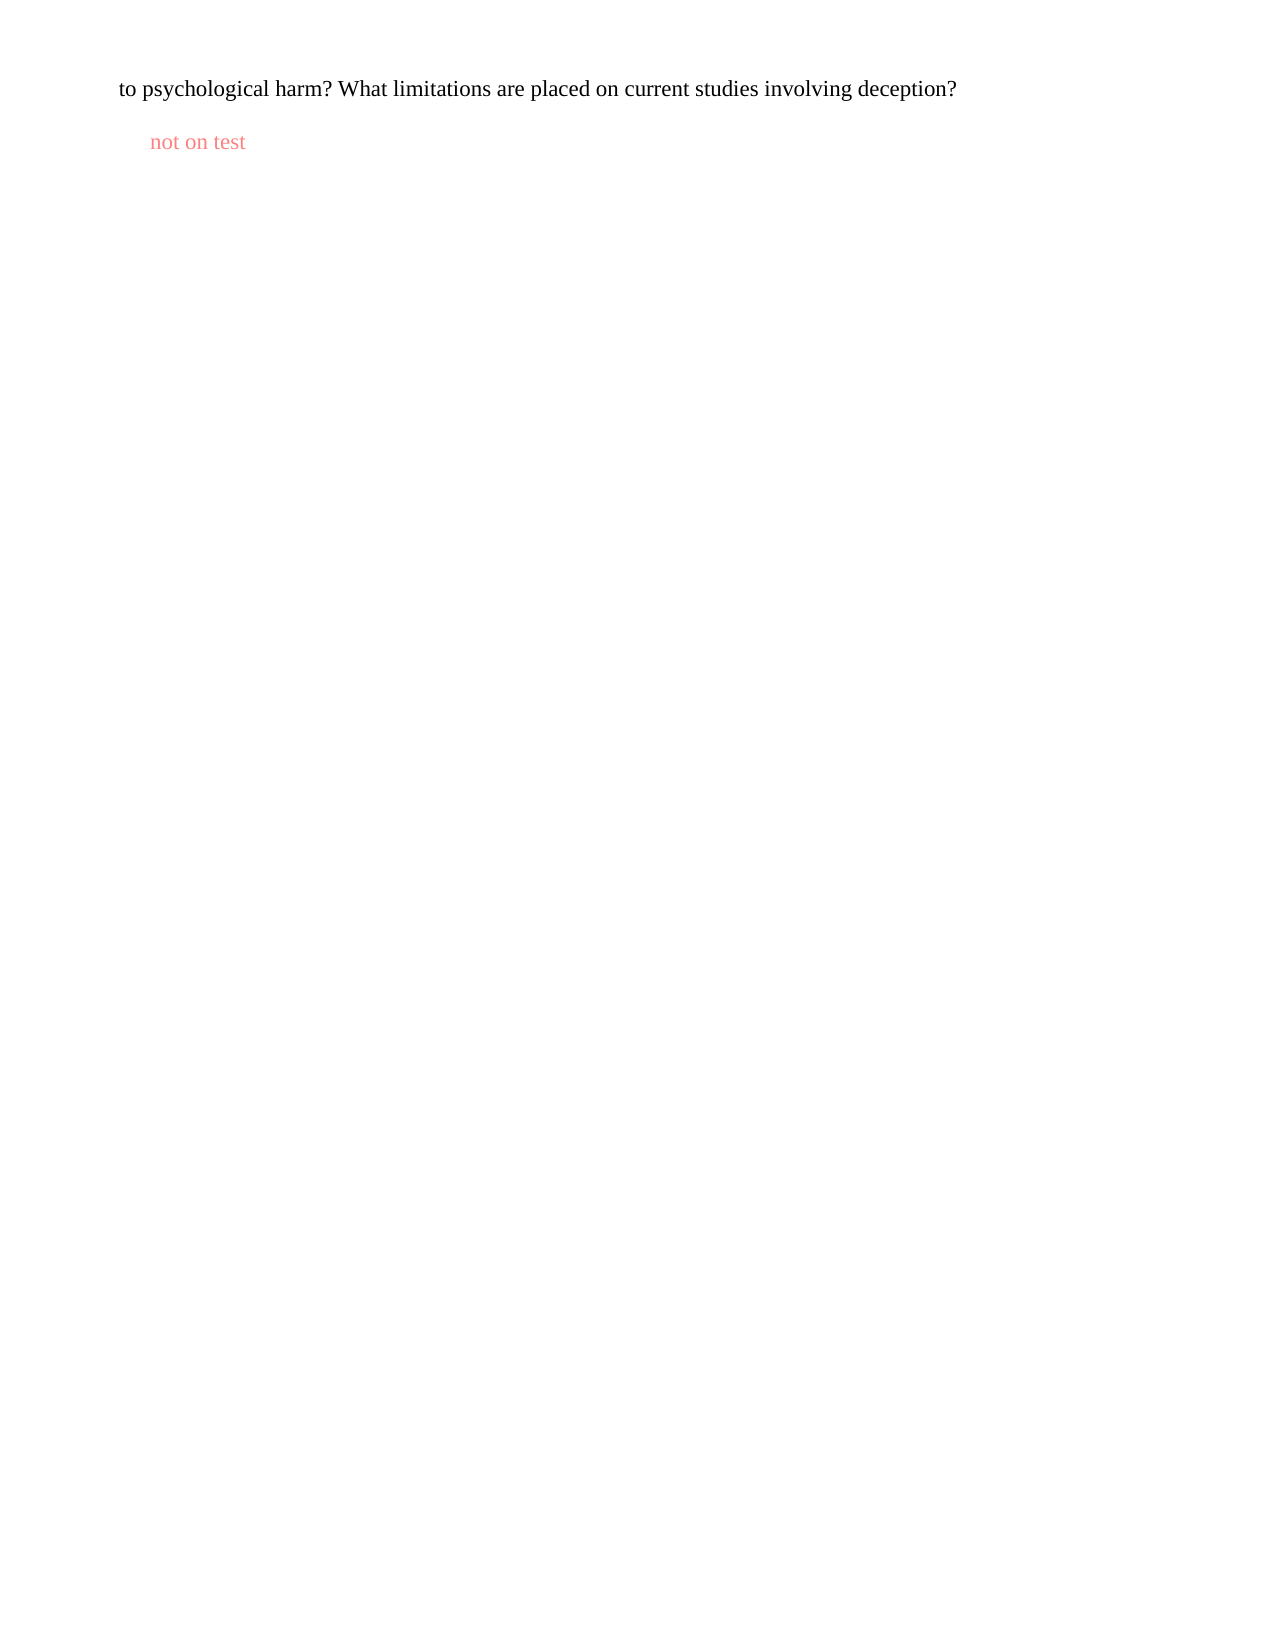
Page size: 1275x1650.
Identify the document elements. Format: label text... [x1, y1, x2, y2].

list to psychological harm? What limitations are placed on current studies involving deception? [81, 75, 1200, 101]
text not on test [150, 128, 1125, 154]
